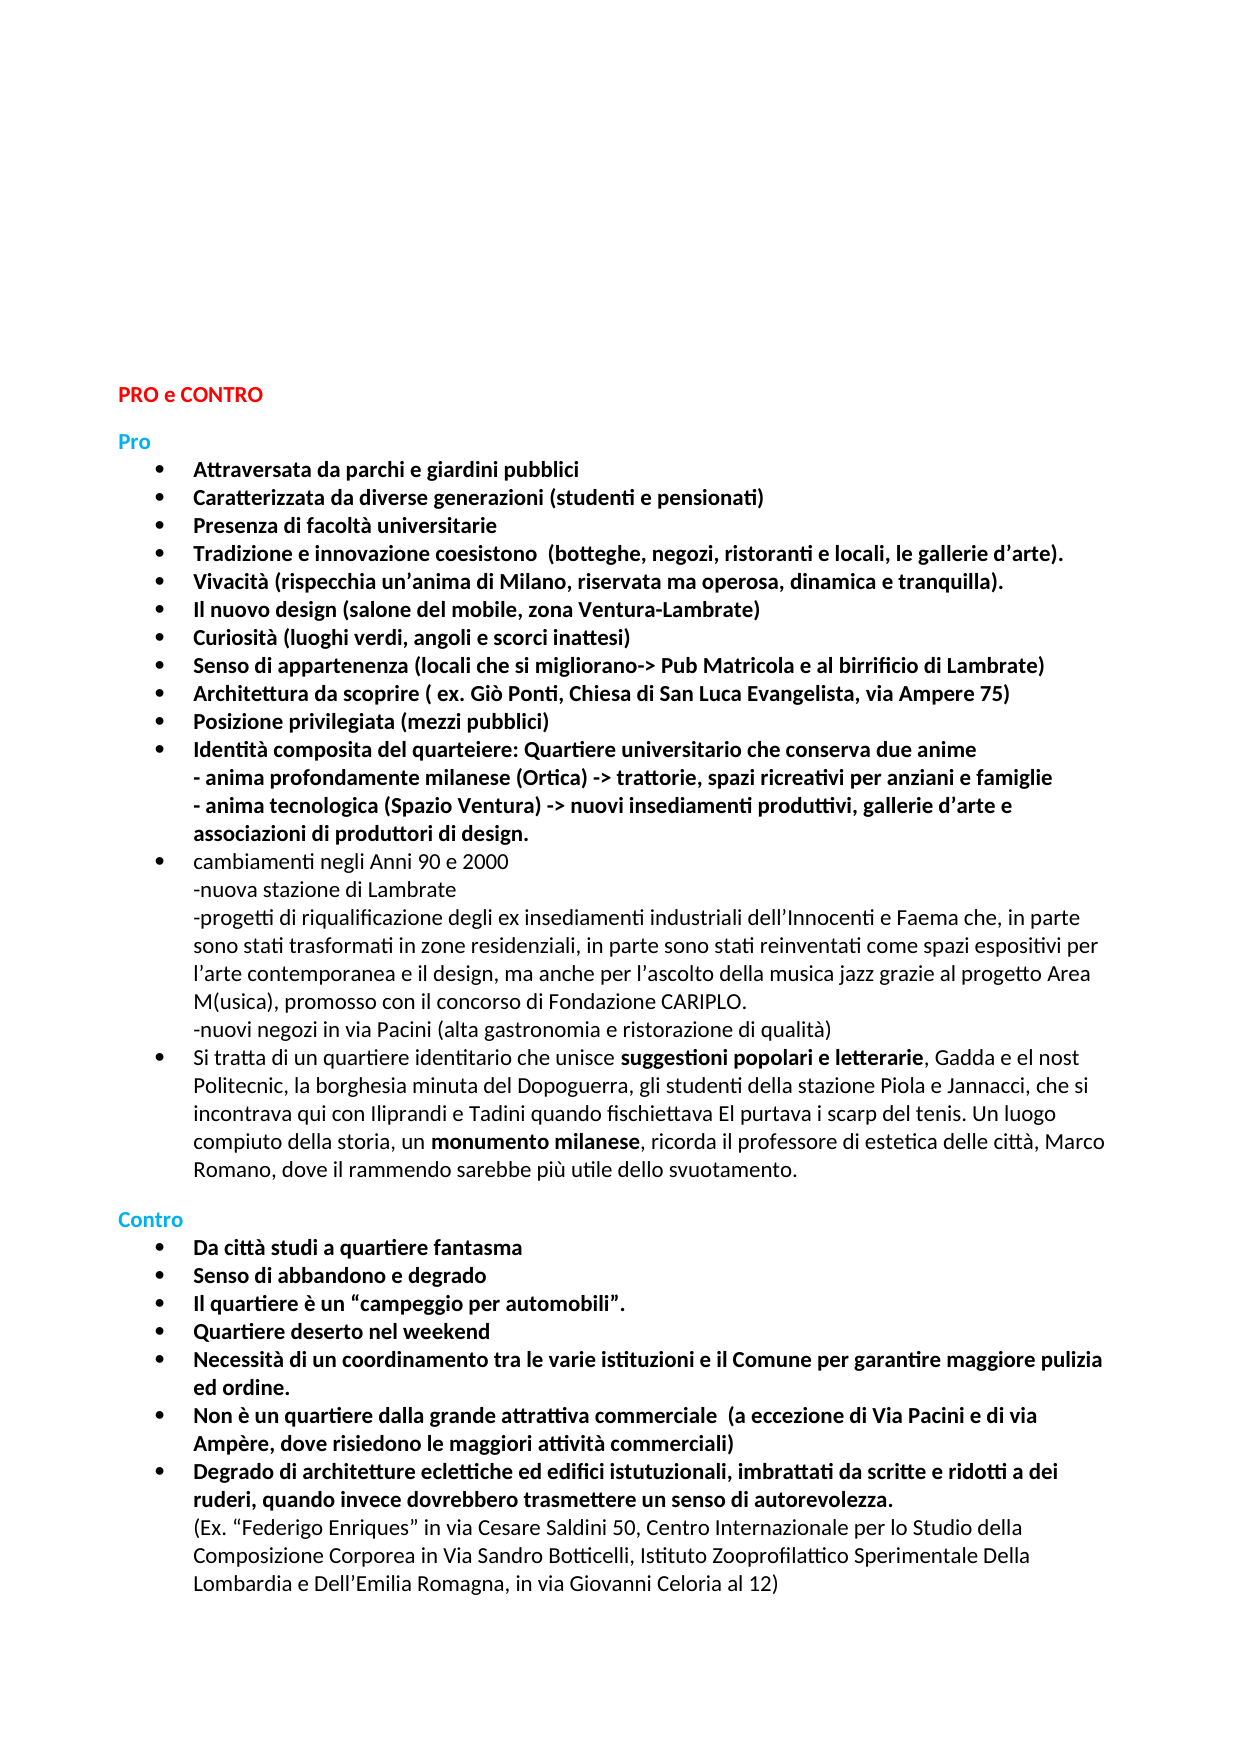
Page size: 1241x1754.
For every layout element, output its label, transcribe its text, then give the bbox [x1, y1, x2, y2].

text (Ex. “Federigo Enriques” in via Cesare Saldini 50, Centro Internazionale per lo Studio della Composizione Corporea in Via Sandro Botticelli, Istituto Zooprofilattico Sperimentale Della Lombardia e Dell’Emilia Romagna, in via Giovanni Celoria al 12) [193, 1513, 1122, 1597]
list Tradizione e innovazione coesistono (botteghe, negozi, ristoranti e locali, le gallerie d’arte). [156, 539, 1122, 567]
text PRO e CONTRO [118, 380, 1122, 408]
list cambiamenti negli Anni 90 e 2000 [156, 847, 1122, 875]
list Architettura da scoprire ( ex. Giò Ponti, Chiesa di San Luca Evangelista, via Ampere 75) [156, 679, 1122, 707]
text Pro [118, 427, 1122, 455]
text Contro [118, 1205, 1122, 1233]
text - anima profondamente milanese (Ortica) -> trattorie, spazi ricreativi per anziani e famiglie [193, 763, 1122, 791]
text -nuova stazione di Lambrate [193, 875, 1122, 903]
list Da città studi a quartiere fantasma [156, 1233, 1122, 1261]
list Si tratta di un quartiere identitario che unisce suggestioni popolari e letterarie, Gadda e el nost Politecnic, la borghesia minuta del Dopoguerra, gli studenti della stazione Piola e Jannacci, che si incontrava qui con Iliprandi e Tadini quando fischiettava El purtava i scarp del tenis. Un luogo compiuto della storia, un monumento milanese, ricorda il professore di estetica delle città, Marco Romano, dove il rammendo sarebbe più utile dello svuotamento. [156, 1043, 1122, 1183]
list Presenza di facoltà universitarie [156, 511, 1122, 539]
list Il quartiere è un “campeggio per automobili”. [156, 1289, 1122, 1317]
list Non è un quartiere dalla grande attrattiva commerciale (a eccezione di Via Pacini e di via Ampère, dove risiedono le maggiori attività commerciali) [156, 1401, 1122, 1457]
list Necessità di un coordinamento tra le varie istituzioni e il Comune per garantire maggiore pulizia ed ordine. [156, 1345, 1122, 1401]
text -progetti di riqualificazione degli ex insediamenti industriali dell’Innocenti e Faema che, in parte sono stati trasformati in zone residenziali, in parte sono stati reinventati come spazi espositivi per l’arte contemporanea e il design, ma anche per l’ascolto della musica jazz grazie al progetto Area M(usica), promosso con il concorso di Fondazione CARIPLO. -nuovi negozi in via Pacini (alta gastronomia e ristorazione di qualità) [193, 903, 1122, 1043]
text - anima tecnologica (Spazio Ventura) -> nuovi insediamenti produttivi, gallerie d’arte e associazioni di produttori di design. [193, 791, 1122, 847]
list Vivacità (rispecchia un’anima di Milano, riservata ma operosa, dinamica e tranquilla). [156, 567, 1122, 595]
list Senso di appartenenza (locali che si migliorano-> Pub Matricola e al birrificio di Lambrate) [156, 651, 1122, 679]
list Identità composita del quarteiere: Quartiere universitario che conserva due anime [156, 735, 1122, 763]
list Attraversata da parchi e giardini pubblici [156, 455, 1122, 483]
list Senso di abbandono e degrado [156, 1261, 1122, 1289]
list Degrado di architetture eclettiche ed edifici istutuzionali, imbrattati da scritte e ridotti a dei ruderi, quando invece dovrebbero trasmettere un senso di autorevolezza. [156, 1457, 1122, 1513]
list Quartiere deserto nel weekend [156, 1317, 1122, 1345]
list Caratterizzata da diverse generazioni (studenti e pensionati) [156, 483, 1122, 511]
list Curiosità (luoghi verdi, angoli e scorci inattesi) [156, 623, 1122, 651]
list Posizione privilegiata (mezzi pubblici) [156, 707, 1122, 735]
list Il nuovo design (salone del mobile, zona Ventura-Lambrate) [156, 595, 1122, 623]
